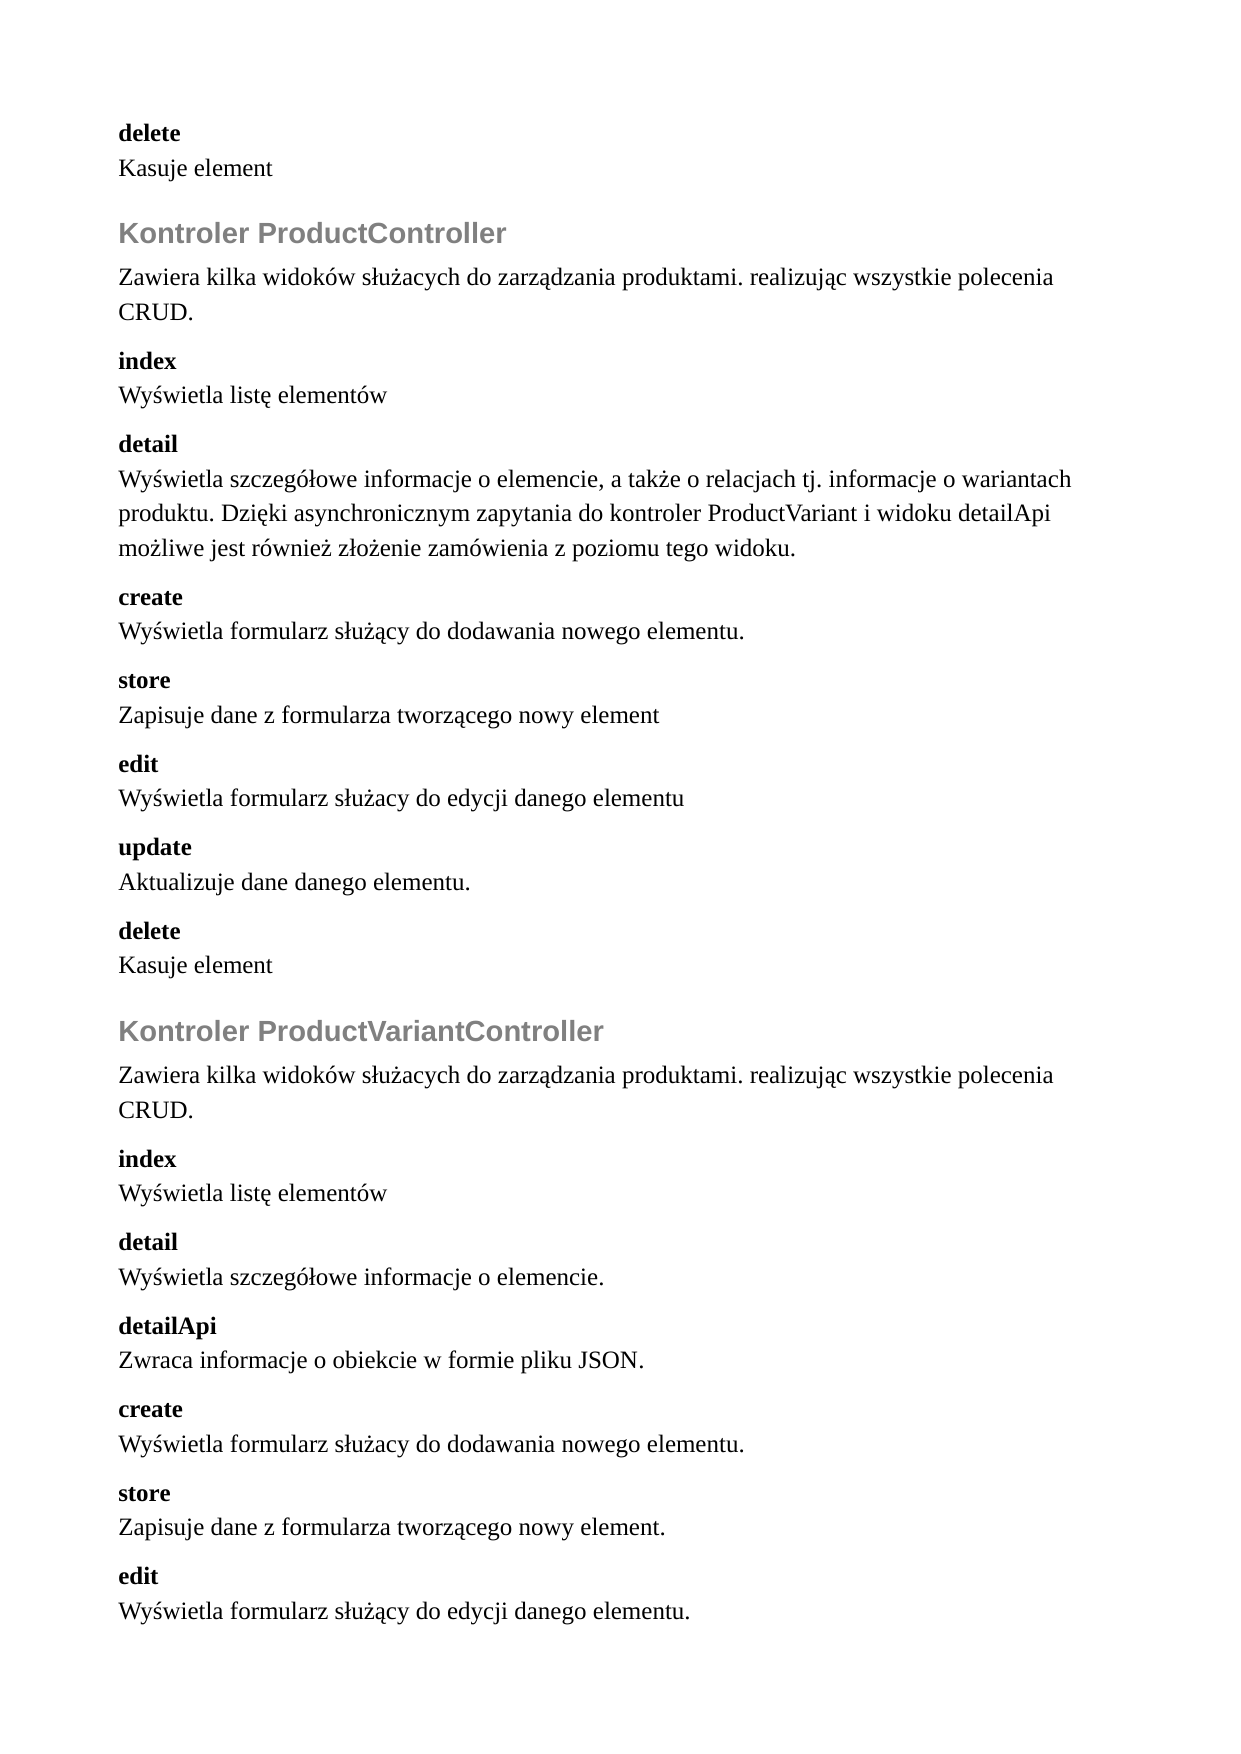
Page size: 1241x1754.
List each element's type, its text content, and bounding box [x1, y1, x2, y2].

text delete Kasuje element [118, 118, 1122, 181]
text edit Wyświetla formularz służacy do edycji danego elementu [118, 749, 1122, 812]
text index Wyświetla listę elementów [118, 1144, 1122, 1207]
text edit Wyświetla formularz służący do edycji danego elementu. [118, 1561, 1122, 1625]
text update Aktualizuje dane danego elementu. [118, 832, 1122, 896]
text store Zapisuje dane z formularza tworzącego nowy element [118, 665, 1122, 729]
text detail Wyświetla szczegółowe informacje o elemencie. [118, 1227, 1122, 1291]
subtitle Kontroler ProductController [118, 216, 1122, 250]
text create Wyświetla formularz służący do dodawania nowego elementu. [118, 582, 1122, 645]
text create Wyświetla formularz służacy do dodawania nowego elementu. [118, 1394, 1122, 1458]
text detailApi Zwraca informacje o obiekcie w formie pliku JSON. [118, 1311, 1122, 1374]
text index Wyświetla listę elementów [118, 346, 1122, 409]
text Zawiera kilka widoków służacych do zarządzania produktami. realizując wszystkie polecenia CRUD. [118, 262, 1122, 326]
text store Zapisuje dane z formularza tworzącego nowy element. [118, 1478, 1122, 1541]
text delete Kasuje element [118, 916, 1122, 979]
text Zawiera kilka widoków służacych do zarządzania produktami. realizując wszystkie polecenia CRUD. [118, 1060, 1122, 1123]
subtitle Kontroler ProductVariantController [118, 1014, 1122, 1048]
text detail Wyświetla szczegółowe informacje o elemencie, a także o relacjach tj. informacje o wariantach produktu. Dzięki asynchronicznym zapytania do kontroler ProductVariant i widoku detailApi możliwe jest również złożenie zamówienia z poziomu tego widoku. [118, 429, 1122, 562]
